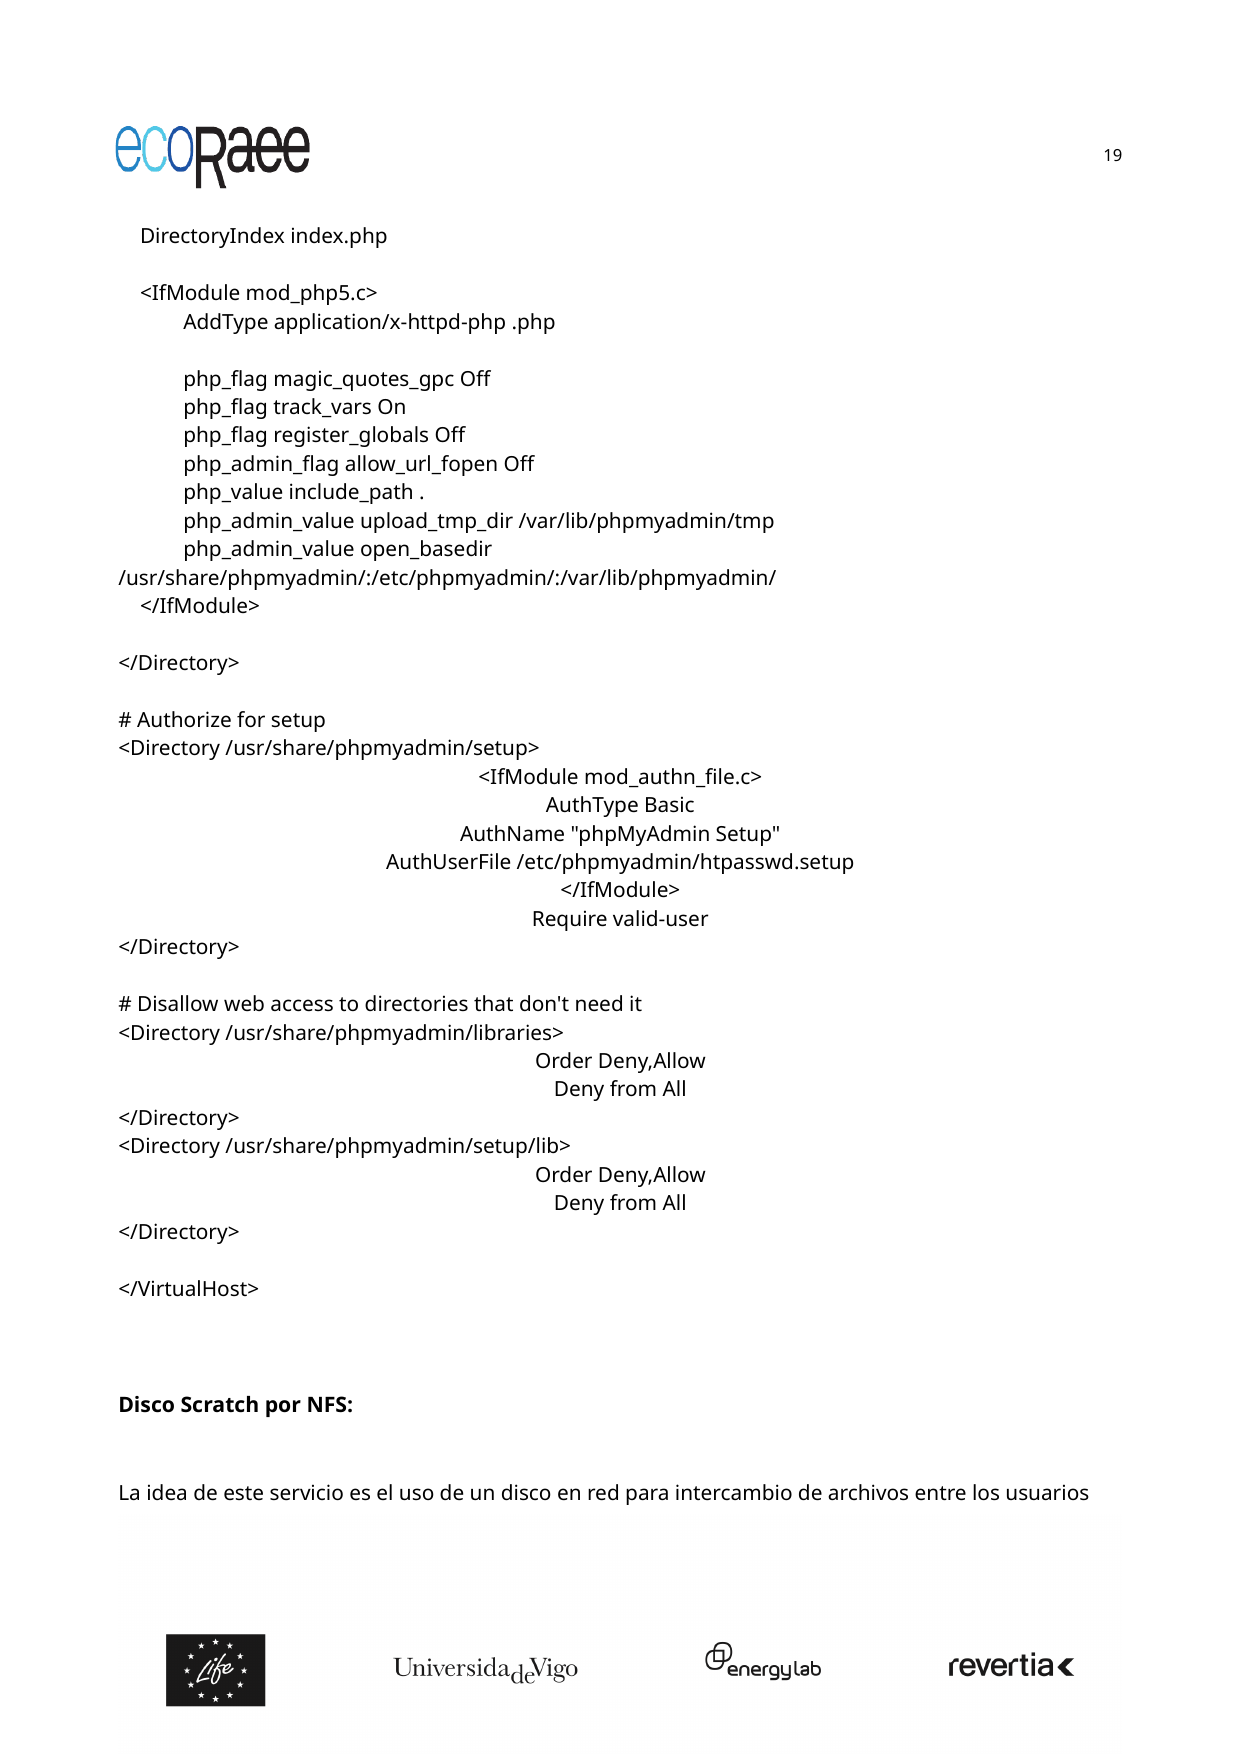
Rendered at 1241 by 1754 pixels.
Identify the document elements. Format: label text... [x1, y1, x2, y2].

text <Directory /usr/share/phpmyadmin/libraries> [118, 1018, 1122, 1046]
text </Directory> [118, 648, 1122, 676]
text AuthName "phpMyAdmin Setup" [118, 819, 1122, 847]
text php_flag track_vars On [118, 392, 1122, 421]
text Disco Scratch por NFS: [118, 1389, 1122, 1418]
text AuthUserFile /etc/phpmyadmin/htpasswd.setup [118, 847, 1122, 876]
text </Directory> [118, 932, 1122, 961]
picture [118, 1514, 1123, 1754]
text </IfModule> [118, 876, 1122, 904]
text php_admin_flag allow_url_fopen Off [118, 449, 1122, 477]
text Require valid-user [118, 904, 1122, 932]
text DirectoryIndex index.php [118, 221, 1122, 250]
text <IfModule mod_php5.c> [118, 278, 1122, 307]
text <Directory /usr/share/phpmyadmin/setup/lib> [118, 1131, 1122, 1160]
text AddType application/x-httpd-php .php [118, 307, 1122, 335]
text Deny from All [118, 1074, 1122, 1103]
text php_admin_value upload_tmp_dir /var/lib/phpmyadmin/tmp [118, 506, 1122, 534]
text # Authorize for setup [118, 705, 1122, 733]
text php_flag register_globals Off [118, 421, 1122, 449]
text </Directory> [118, 1103, 1122, 1131]
text </IfModule> [118, 591, 1122, 619]
text Order Deny,Allow [118, 1160, 1122, 1188]
text php_flag magic_quotes_gpc Off [118, 364, 1122, 392]
text </VirtualHost> [118, 1274, 1122, 1302]
text La idea de este servicio es el uso de un disco en red para intercambio de archivos entre los usuarios [118, 1478, 1122, 1506]
text <Directory /usr/share/phpmyadmin/setup> [118, 733, 1122, 762]
text php_admin_value open_basedir /usr/share/phpmyadmin/:/etc/phpmyadmin/:/var/lib/phpmyadmin/ [118, 534, 1122, 591]
text AuthType Basic [118, 790, 1122, 819]
text php_value include_path . [118, 477, 1122, 506]
picture [114, 124, 311, 190]
text Order Deny,Allow [118, 1046, 1122, 1074]
text # Disallow web access to directories that don't need it [118, 989, 1122, 1018]
text <IfModule mod_authn_file.c> [118, 762, 1122, 790]
text </Directory> [118, 1217, 1122, 1245]
text Deny from All [118, 1188, 1122, 1217]
